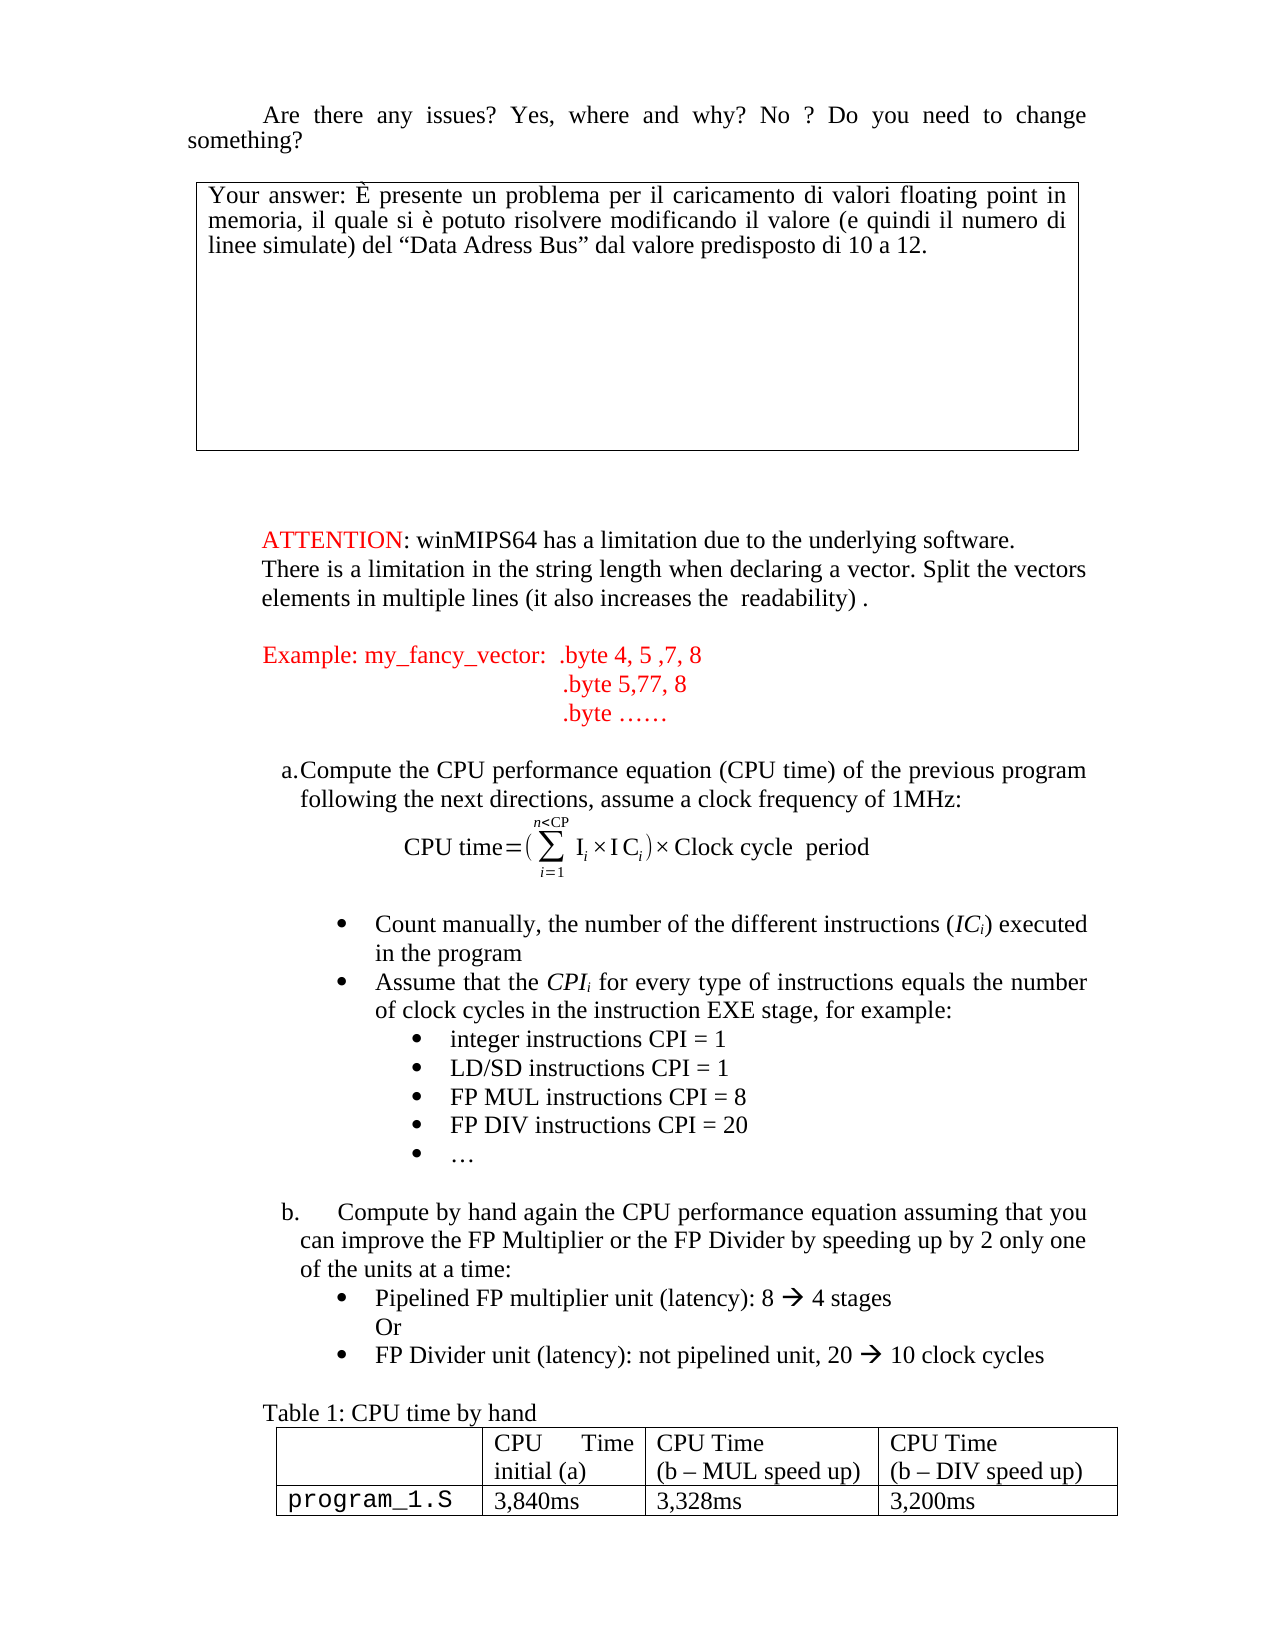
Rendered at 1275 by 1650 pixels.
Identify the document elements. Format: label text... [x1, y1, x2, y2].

table_header CPU Time initial (a) [483, 1428, 645, 1485]
table_cell 3,200ms [879, 1486, 1117, 1515]
list FP Divider unit (latency): not pipelined unit, 20  10 clock cycles [337, 1340, 1087, 1369]
text ATTENTION: winMIPS64 has a limitation due to the underlying software. [187, 526, 1087, 554]
text .byte 5,77, 8 [187, 669, 1087, 698]
list Pipelined FP multiplier unit (latency): 8  4 stages [337, 1283, 1087, 1312]
table_cell 3,840ms [483, 1486, 645, 1515]
list … [412, 1139, 1087, 1168]
list Table 1: CPU time by hand [262, 1398, 1087, 1427]
table_header CPU Time (b – DIV speed up) [879, 1428, 1117, 1485]
list FP MUL instructions CPI = 8 [412, 1082, 1087, 1110]
list FP DIV instructions CPI = 20 [412, 1110, 1087, 1139]
list integer instructions CPI = 1 [412, 1024, 1087, 1053]
text Are there any issues? Yes, where and why? No ? Do you need to change something? [187, 103, 1087, 153]
table_header [277, 1428, 482, 1485]
text Example: my_fancy_vector: .byte 4, 5 ,7, 8 [187, 641, 1087, 669]
list Or [375, 1312, 1087, 1340]
list Count manually, the number of the different instructions (ICi) executed in the program [337, 909, 1087, 967]
text .byte …… [187, 698, 1087, 727]
table_header CPU Time (b – MUL speed up) [646, 1428, 878, 1485]
table_cell 3,328ms [646, 1486, 878, 1515]
text There is a limitation in the string length when declaring a vector. Split the vectors elements in multiple lines (it also increases the readability) . [261, 554, 1087, 612]
list Compute by hand again the CPU performance equation assuming that you can improve the FP Multiplier or the FP Divider by speeding up by 2 only one of the units at a time: [281, 1197, 1087, 1283]
table_header Your answer: È presente un problema per il caricamento di valori floating point in memoria, il quale si è potuto risolvere modificando il valore (e quindi il numero di linee simulate) del “Data Adress Bus” dal valore predisposto di 10 a 12. [197, 183, 1078, 449]
table_cell program_1.S [277, 1486, 482, 1515]
list Compute the CPU performance equation (CPU time) of the previous program following the next directions, assume a clock frequency of 1MHz: [281, 756, 1087, 813]
list LD/SD instructions CPI = 1 [412, 1053, 1087, 1082]
list Assume that the CPIi for every type of instructions equals the number of clock cycles in the instruction EXE stage, for example: [337, 967, 1087, 1024]
